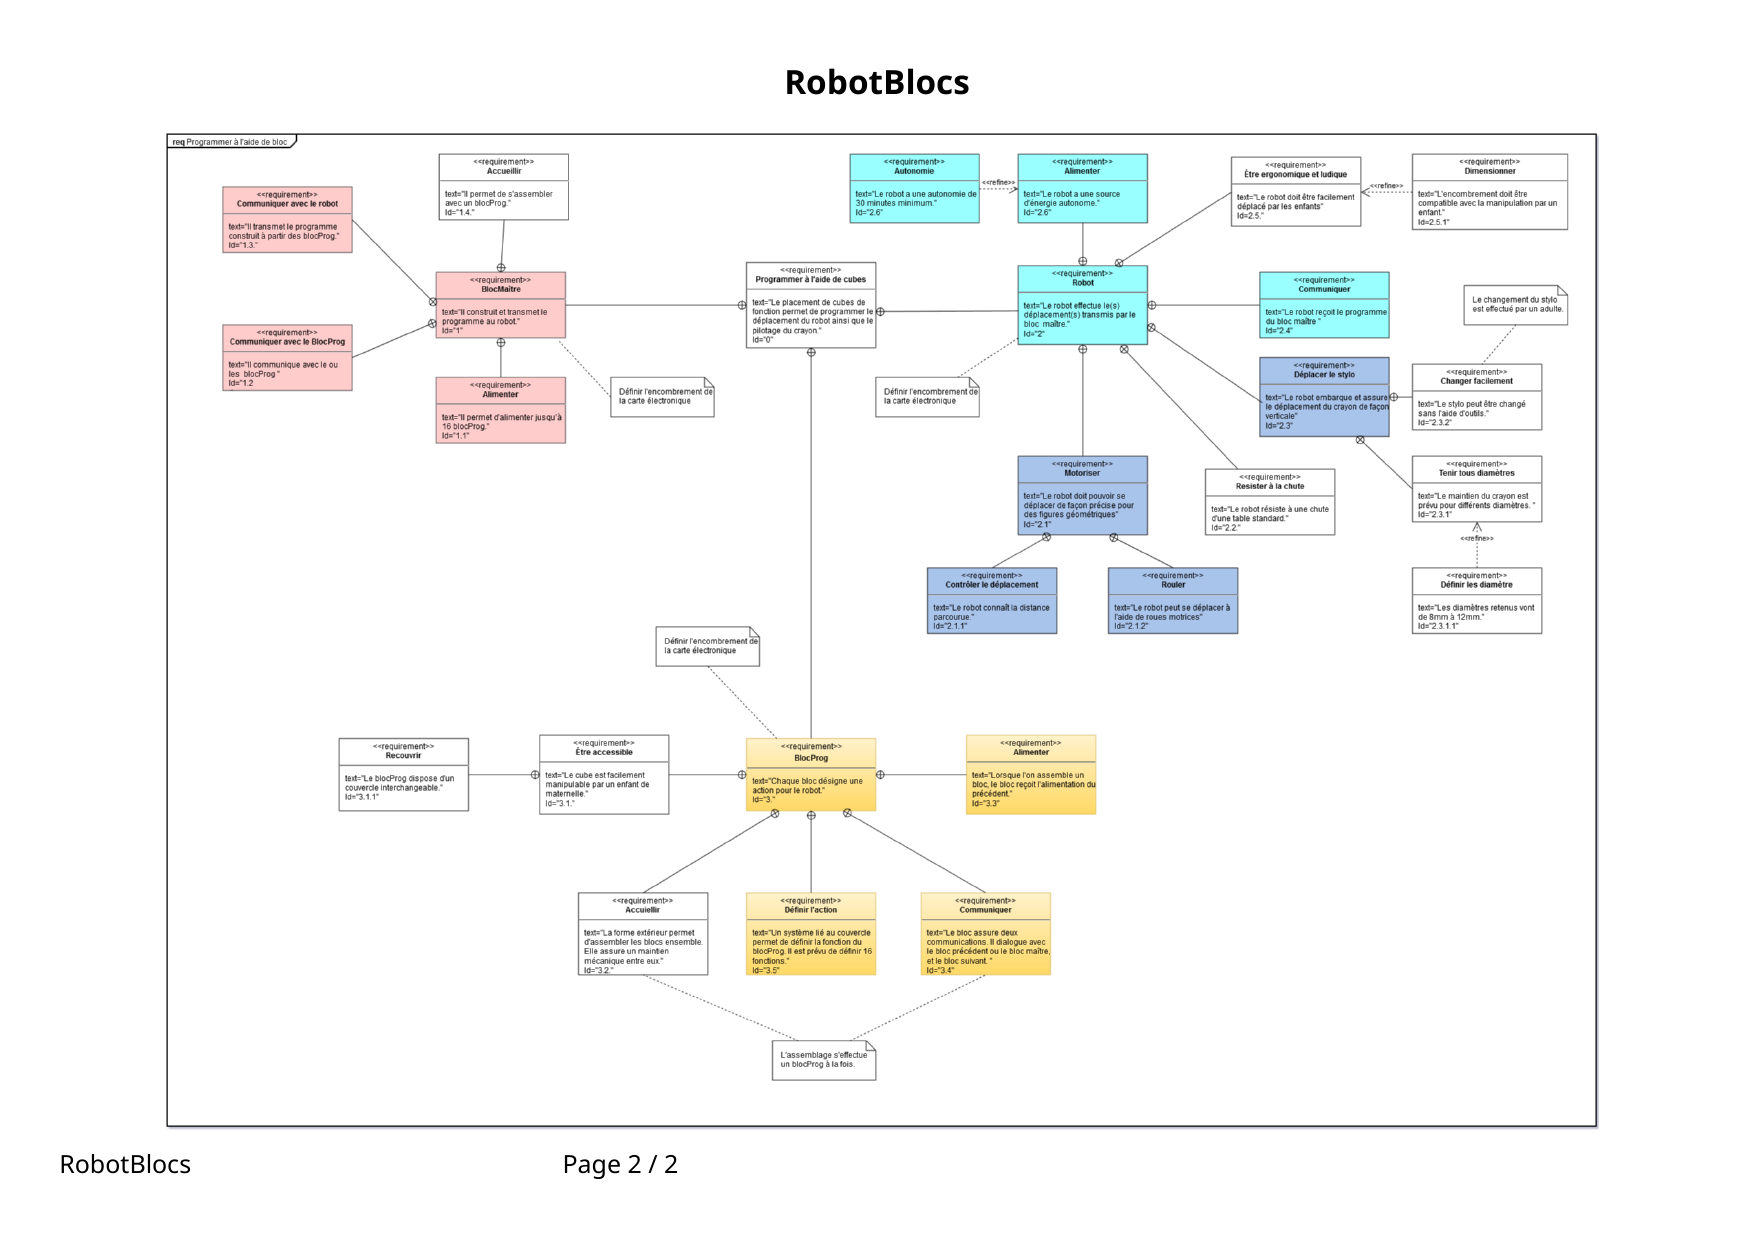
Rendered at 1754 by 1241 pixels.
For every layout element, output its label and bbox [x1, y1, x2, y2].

picture [166, 133, 1599, 1130]
